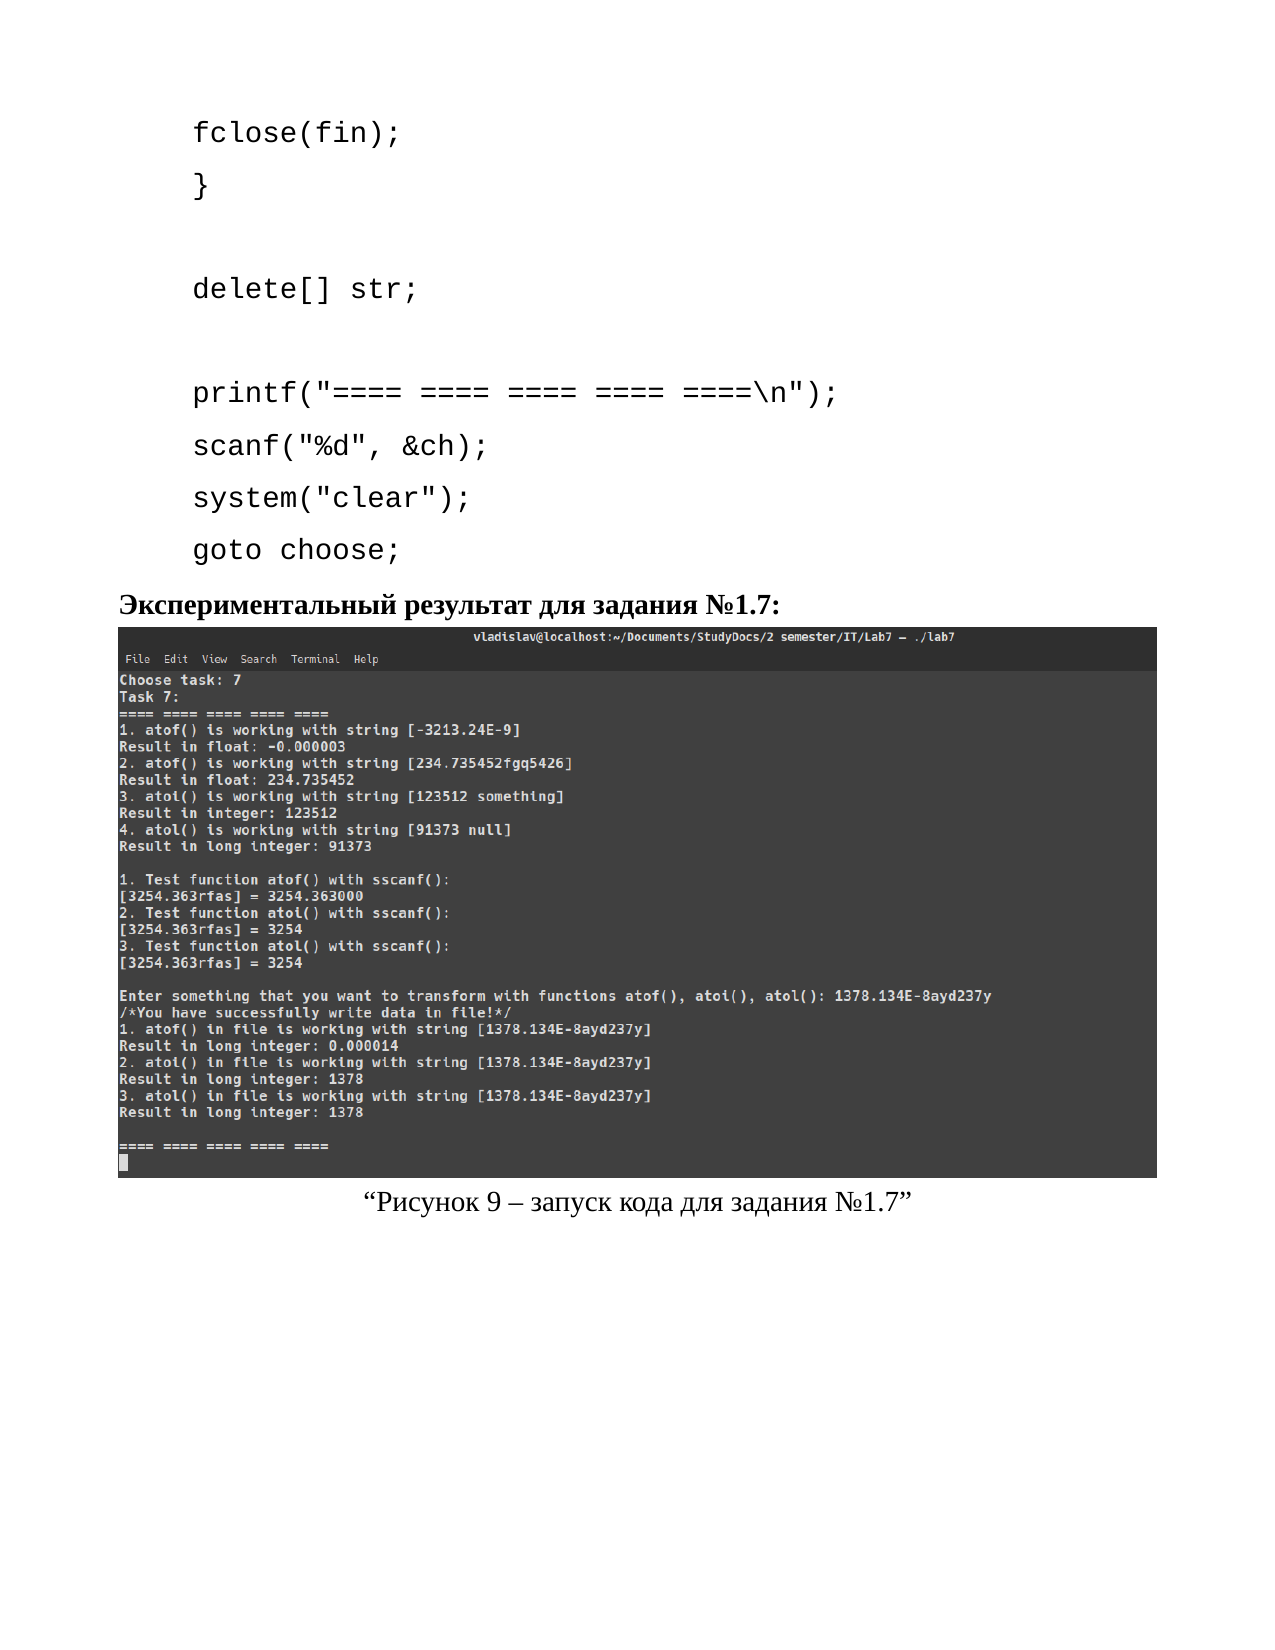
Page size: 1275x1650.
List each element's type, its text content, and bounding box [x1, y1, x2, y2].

text Экспериментальный результат для задания №1.7: [118, 587, 1157, 620]
picture [118, 627, 1157, 1178]
text printf("==== ==== ==== ==== ====\n"); [118, 378, 1157, 412]
text “Рисунок 9 – запуск кода для задания №1.7” [118, 1178, 1157, 1218]
text delete[] str; [118, 274, 1157, 307]
text } [118, 170, 1157, 203]
text fclose(fin); [118, 118, 1157, 151]
text system("clear"); [118, 483, 1157, 516]
text scanf("%d", &ch); [118, 431, 1157, 464]
text goto choose; [118, 535, 1157, 568]
